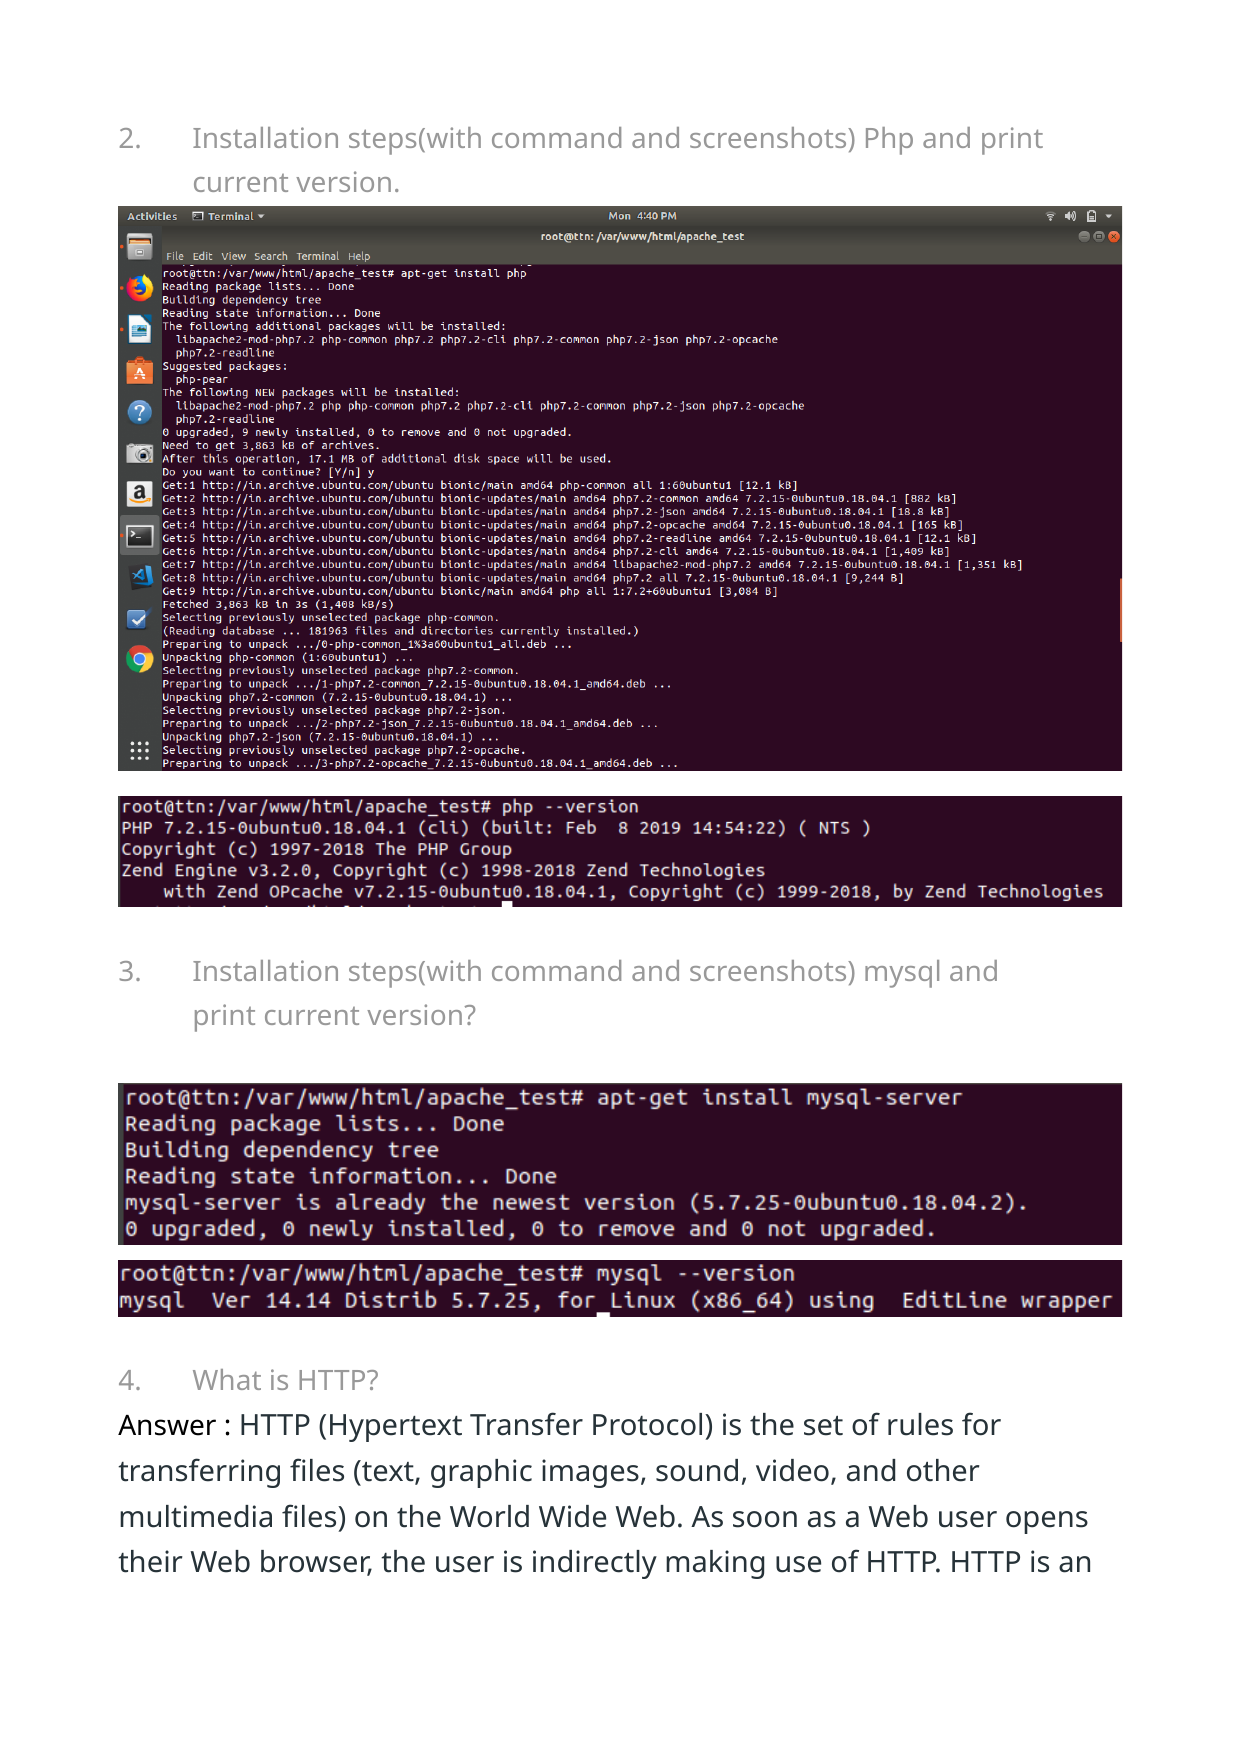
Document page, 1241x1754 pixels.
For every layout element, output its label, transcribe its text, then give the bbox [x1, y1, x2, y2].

picture [118, 1083, 1123, 1245]
text 2. Installation steps(with command and screenshots) Php and print current version. [118, 118, 1122, 201]
text 3. Installation steps(with command and screenshots) mysql and print current version? [118, 951, 1122, 1033]
text 4. What is HTTP? [118, 1361, 1122, 1399]
picture [118, 796, 1123, 907]
picture [118, 206, 1123, 771]
text Answer : HTTP (Hypertext Transfer Protocol) is the set of rules for transferring files (text, graphic images, sound, video, and other multimedia files) on the World Wide Web. As soon as a Web user opens their Web browser, the user is indirectly making use of HTTP. HTTP is an [118, 1404, 1122, 1581]
picture [118, 1260, 1123, 1317]
